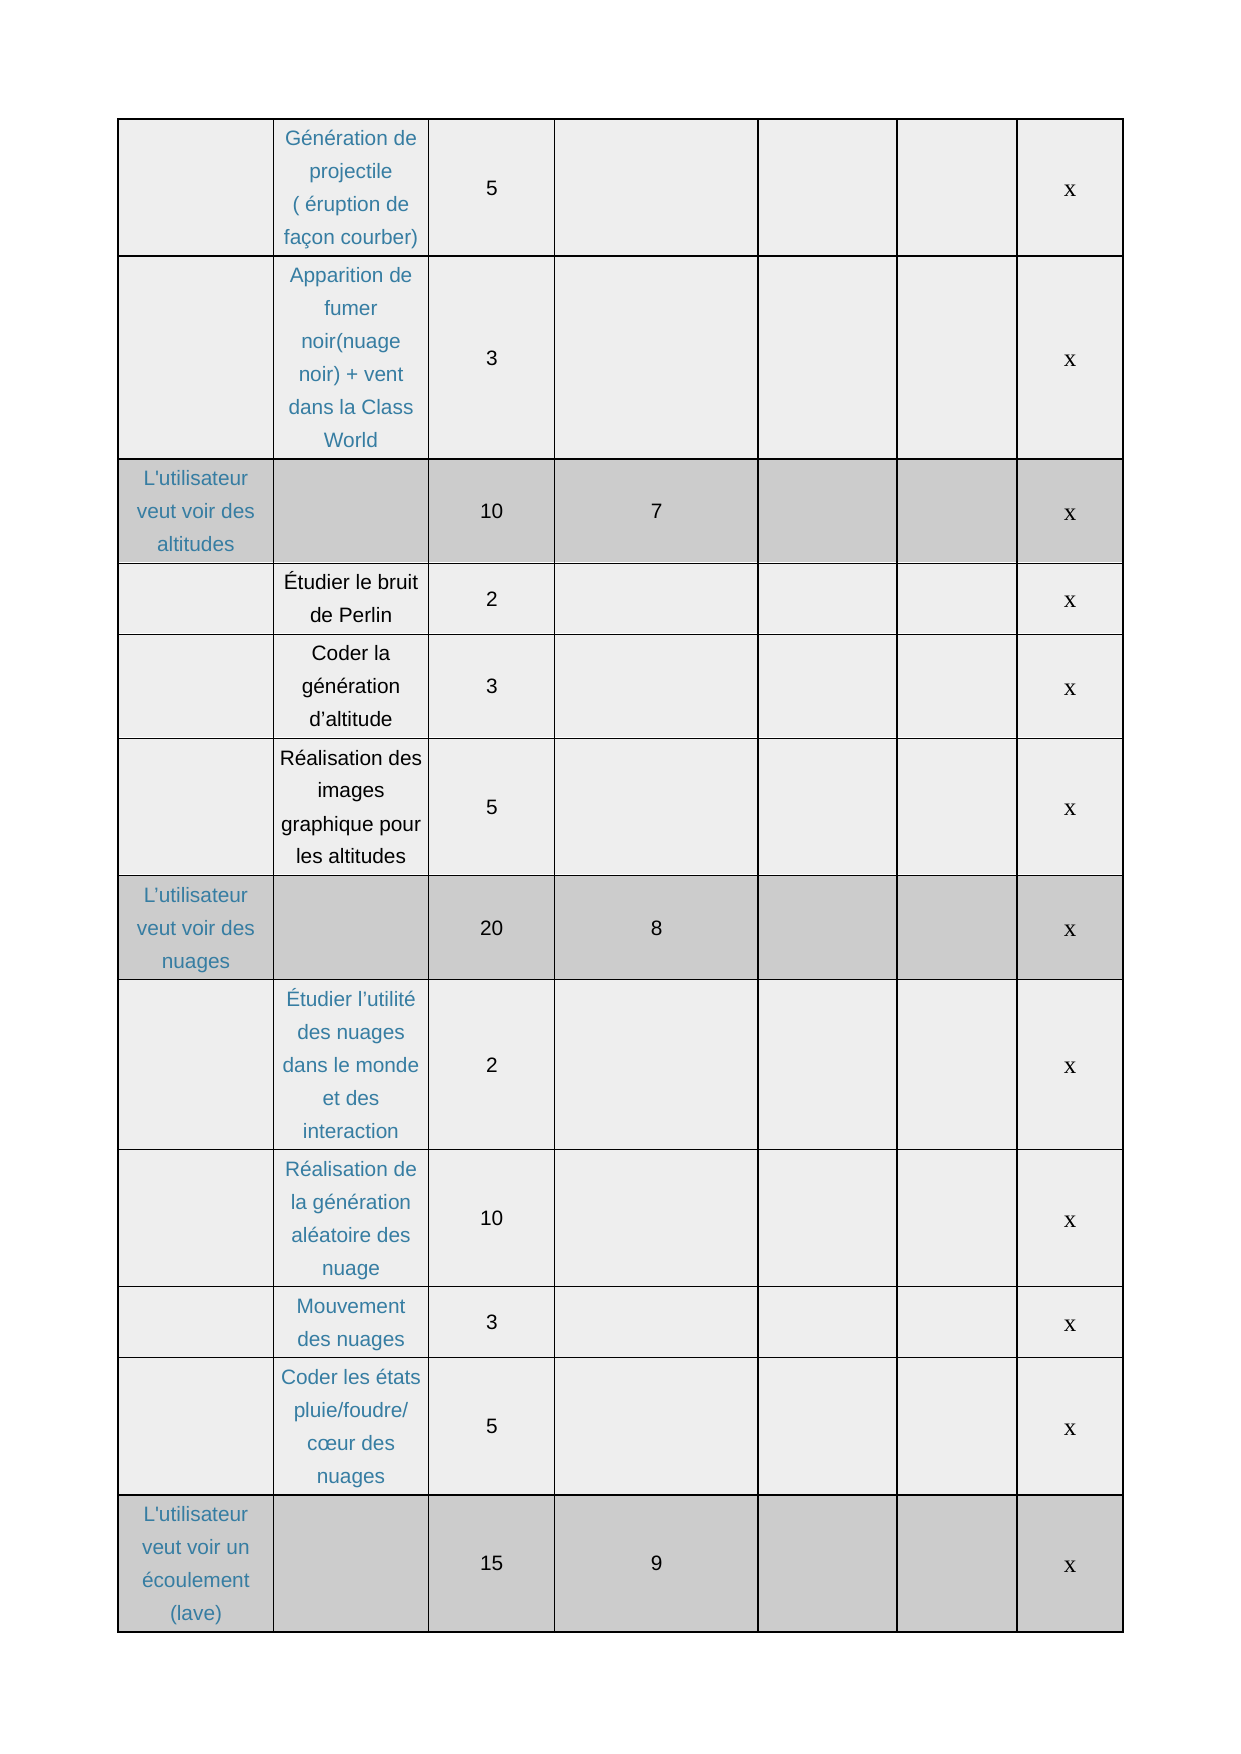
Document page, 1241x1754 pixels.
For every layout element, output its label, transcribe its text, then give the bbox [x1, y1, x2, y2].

table_cell [898, 1287, 1016, 1357]
table_cell L’utilisateur veut voir des nuages [119, 876, 273, 979]
table_cell 2 [429, 980, 554, 1149]
table_cell [119, 1287, 273, 1357]
table_cell [555, 739, 757, 874]
table_cell [759, 460, 896, 562]
table_cell x [1018, 876, 1122, 979]
table_cell [119, 635, 273, 737]
table_cell [898, 635, 1016, 737]
table_cell 3 [429, 257, 554, 458]
table_cell x [1018, 460, 1122, 562]
table_cell [555, 257, 757, 458]
table_cell [555, 1358, 757, 1494]
table_cell x [1018, 1496, 1122, 1631]
table_cell x [1018, 635, 1122, 737]
table_cell x [1018, 564, 1122, 633]
table_cell Réalisation des images graphique pour les altitudes [274, 739, 428, 874]
table_cell Étudier le bruit de Perlin [274, 564, 428, 633]
table_cell [555, 1287, 757, 1357]
table_cell Étudier l’utilité des nuages dans le monde et des interaction [274, 980, 428, 1149]
table_cell [898, 739, 1016, 874]
table_cell [898, 564, 1016, 633]
table_cell [898, 1150, 1016, 1286]
table_cell 10 [429, 460, 554, 562]
table_cell L'utilisateur veut voir un écoulement (lave) [119, 1496, 273, 1631]
table_cell [555, 564, 757, 633]
table_cell [555, 635, 757, 737]
table_cell [119, 257, 273, 458]
table_cell Apparition de fumer noir(nuage noir) + vent dans la Class World [274, 257, 428, 458]
table_cell [759, 564, 896, 633]
table_cell 7 [555, 460, 757, 562]
table_cell x [1018, 257, 1122, 458]
table_cell [898, 1358, 1016, 1494]
table_cell 9 [555, 1496, 757, 1631]
table_cell [119, 1358, 273, 1494]
table_cell x [1018, 120, 1122, 255]
table_cell Coder la génération d’altitude [274, 635, 428, 737]
table_cell L'utilisateur veut voir des altitudes [119, 460, 273, 562]
table_cell [898, 257, 1016, 458]
table_cell 3 [429, 635, 554, 737]
table_cell [274, 876, 428, 979]
table_cell [119, 120, 273, 255]
table_cell x [1018, 739, 1122, 874]
table_cell x [1018, 1150, 1122, 1286]
table_cell [759, 1150, 896, 1286]
table_cell [759, 876, 896, 979]
table_cell [759, 1496, 896, 1631]
table_cell x [1018, 980, 1122, 1149]
table_cell [274, 1496, 428, 1631]
table_cell 5 [429, 120, 554, 255]
table_cell 2 [429, 564, 554, 633]
table_cell [759, 635, 896, 737]
table_cell [119, 739, 273, 874]
table_cell [759, 257, 896, 458]
table_cell [274, 460, 428, 562]
table_cell Mouvement des nuages [274, 1287, 428, 1357]
table_cell [759, 1287, 896, 1357]
table_cell [759, 980, 896, 1149]
table_cell Coder les états pluie/foudre/ cœur des nuages [274, 1358, 428, 1494]
table_cell 5 [429, 1358, 554, 1494]
table_cell 20 [429, 876, 554, 979]
table_cell 5 [429, 739, 554, 874]
table_cell [898, 460, 1016, 562]
table_cell [759, 1358, 896, 1494]
table_cell [119, 1150, 273, 1286]
table_cell 3 [429, 1287, 554, 1357]
table_cell [898, 980, 1016, 1149]
table_cell [119, 564, 273, 633]
table_cell Réalisation de la génération aléatoire des nuage [274, 1150, 428, 1286]
table_cell 8 [555, 876, 757, 979]
table_cell x [1018, 1287, 1122, 1357]
table_cell 10 [429, 1150, 554, 1286]
table_cell Génération de projectile ( éruption de façon courber) [274, 120, 428, 255]
table_cell 15 [429, 1496, 554, 1631]
table_cell [898, 1496, 1016, 1631]
table_cell [759, 120, 896, 255]
table_cell [119, 980, 273, 1149]
table_cell [555, 120, 757, 255]
table_cell [898, 876, 1016, 979]
table_cell x [1018, 1358, 1122, 1494]
table_cell [759, 739, 896, 874]
table_cell [555, 980, 757, 1149]
table_cell [898, 120, 1016, 255]
table_cell [555, 1150, 757, 1286]
